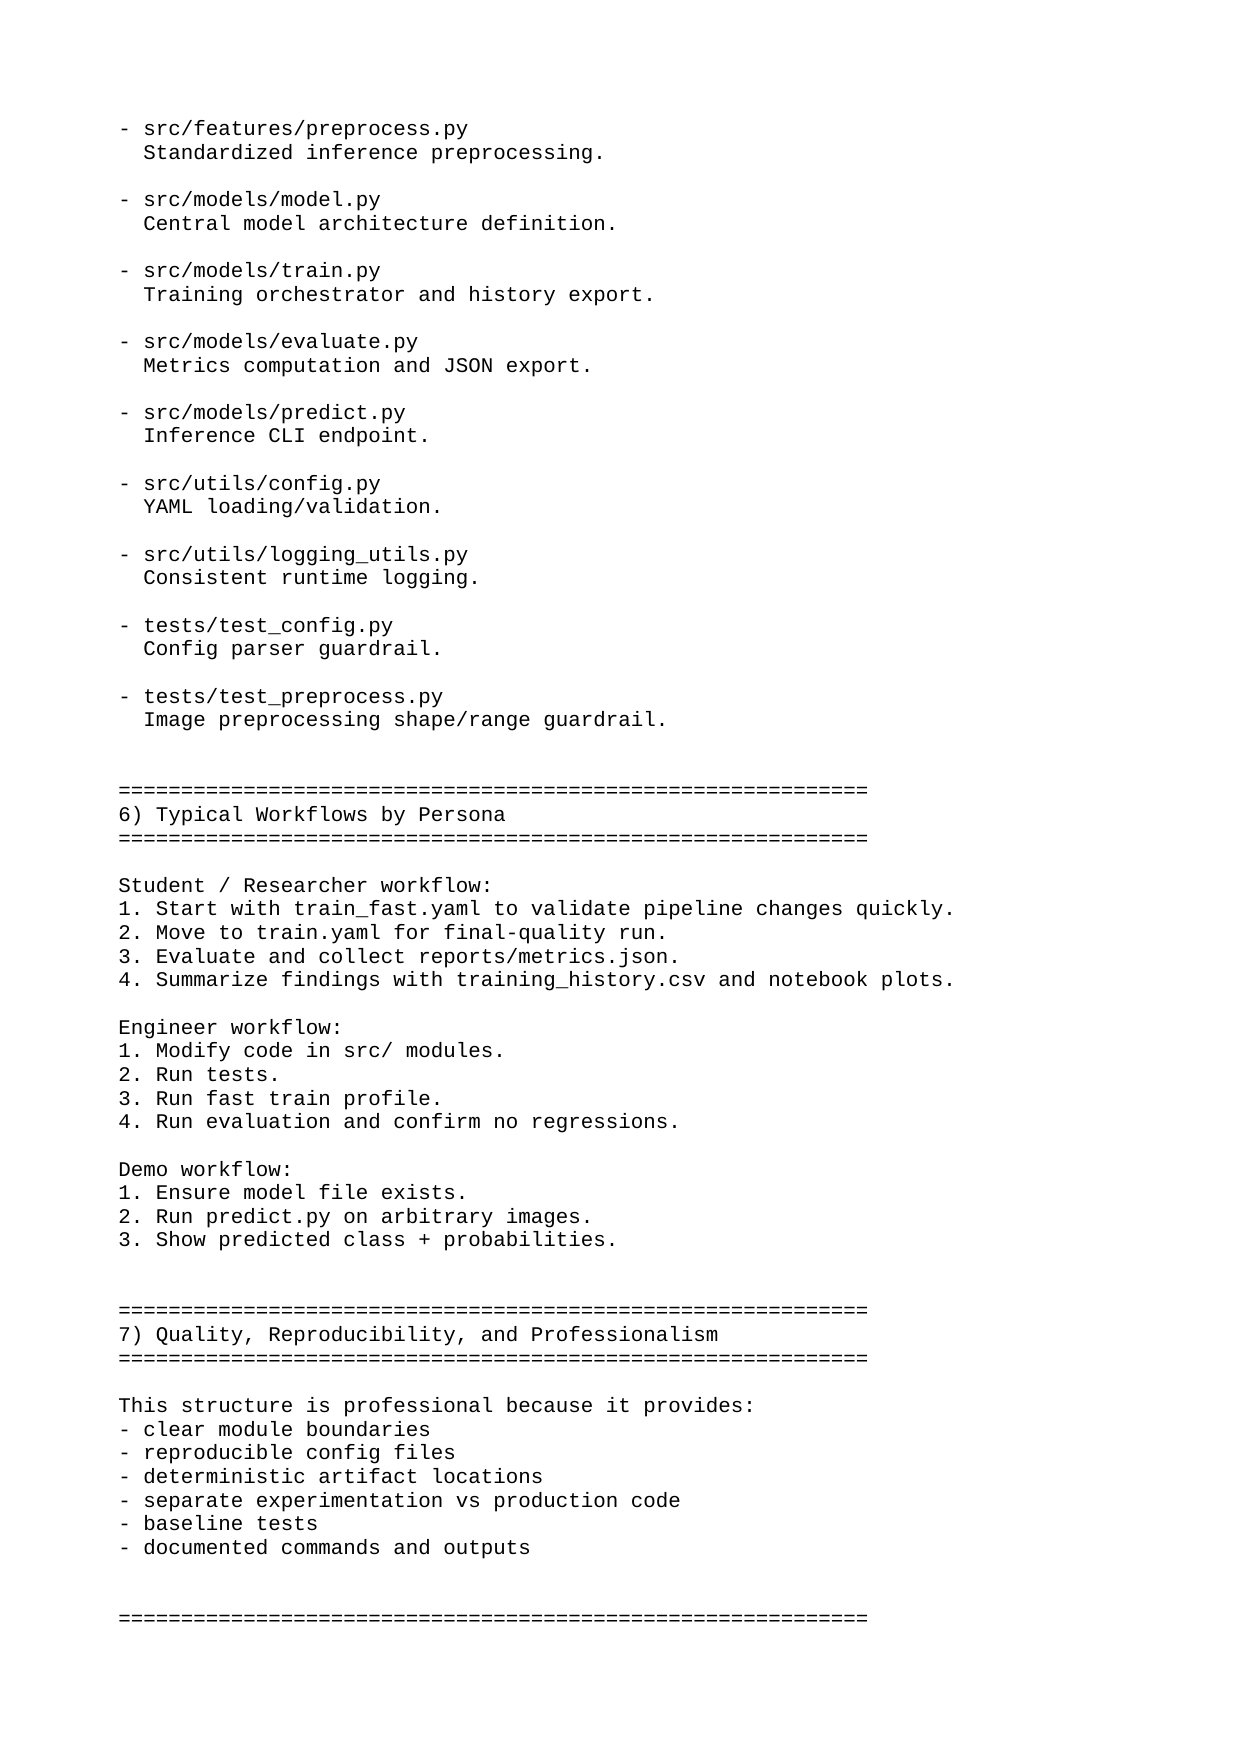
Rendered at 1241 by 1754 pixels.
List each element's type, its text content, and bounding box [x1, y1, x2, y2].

text - src/utils/config.py [118, 473, 1122, 496]
text 6) Typical Workflows by Persona [118, 804, 1122, 827]
text - reproducible config files [118, 1442, 1122, 1466]
text 1. Start with train_fast.yaml to validate pipeline changes quickly. [118, 898, 1122, 922]
text 2. Run predict.py on arbitrary images. [118, 1206, 1122, 1229]
text ============================================================ [118, 1348, 1122, 1371]
text - src/models/predict.py [118, 402, 1122, 426]
text - tests/test_config.py [118, 615, 1122, 638]
text 4. Run evaluation and confirm no regressions. [118, 1111, 1122, 1135]
text 3. Show predicted class + probabilities. [118, 1229, 1122, 1253]
text - src/models/evaluate.py [118, 331, 1122, 354]
text This structure is professional because it provides: [118, 1395, 1122, 1419]
text 3. Run fast train profile. [118, 1088, 1122, 1111]
text Standardized inference preprocessing. [118, 142, 1122, 165]
text - src/utils/logging_utils.py [118, 544, 1122, 567]
text Central model architecture definition. [118, 213, 1122, 236]
text - tests/test_preprocess.py [118, 686, 1122, 709]
text - src/models/train.py [118, 260, 1122, 284]
text Metrics computation and JSON export. [118, 354, 1122, 378]
text ============================================================ [118, 827, 1122, 851]
text 4. Summarize findings with training_history.csv and notebook plots. [118, 969, 1122, 993]
text Inference CLI endpoint. [118, 426, 1122, 449]
text Consistent runtime logging. [118, 567, 1122, 591]
text ============================================================ [118, 1300, 1122, 1324]
text 2. Move to train.yaml for final-quality run. [118, 922, 1122, 946]
text - src/features/preprocess.py [118, 118, 1122, 142]
text ============================================================ [118, 780, 1122, 804]
text ============================================================ [118, 1608, 1122, 1631]
text - clear module boundaries [118, 1419, 1122, 1442]
text 3. Evaluate and collect reports/metrics.json. [118, 946, 1122, 969]
text Image preprocessing shape/range guardrail. [118, 709, 1122, 733]
text 2. Run tests. [118, 1064, 1122, 1088]
text - separate experimentation vs production code [118, 1489, 1122, 1513]
text 1. Modify code in src/ modules. [118, 1040, 1122, 1064]
text Training orchestrator and history export. [118, 284, 1122, 307]
text - baseline tests [118, 1513, 1122, 1537]
text Config parser guardrail. [118, 638, 1122, 662]
text Student / Researcher workflow: [118, 875, 1122, 898]
text - src/models/model.py [118, 189, 1122, 213]
text - deterministic artifact locations [118, 1466, 1122, 1489]
text 1. Ensure model file exists. [118, 1182, 1122, 1206]
text Demo workflow: [118, 1158, 1122, 1182]
text 7) Quality, Reproducibility, and Professionalism [118, 1324, 1122, 1348]
text - documented commands and outputs [118, 1537, 1122, 1561]
text Engineer workflow: [118, 1017, 1122, 1040]
text YAML loading/validation. [118, 496, 1122, 520]
